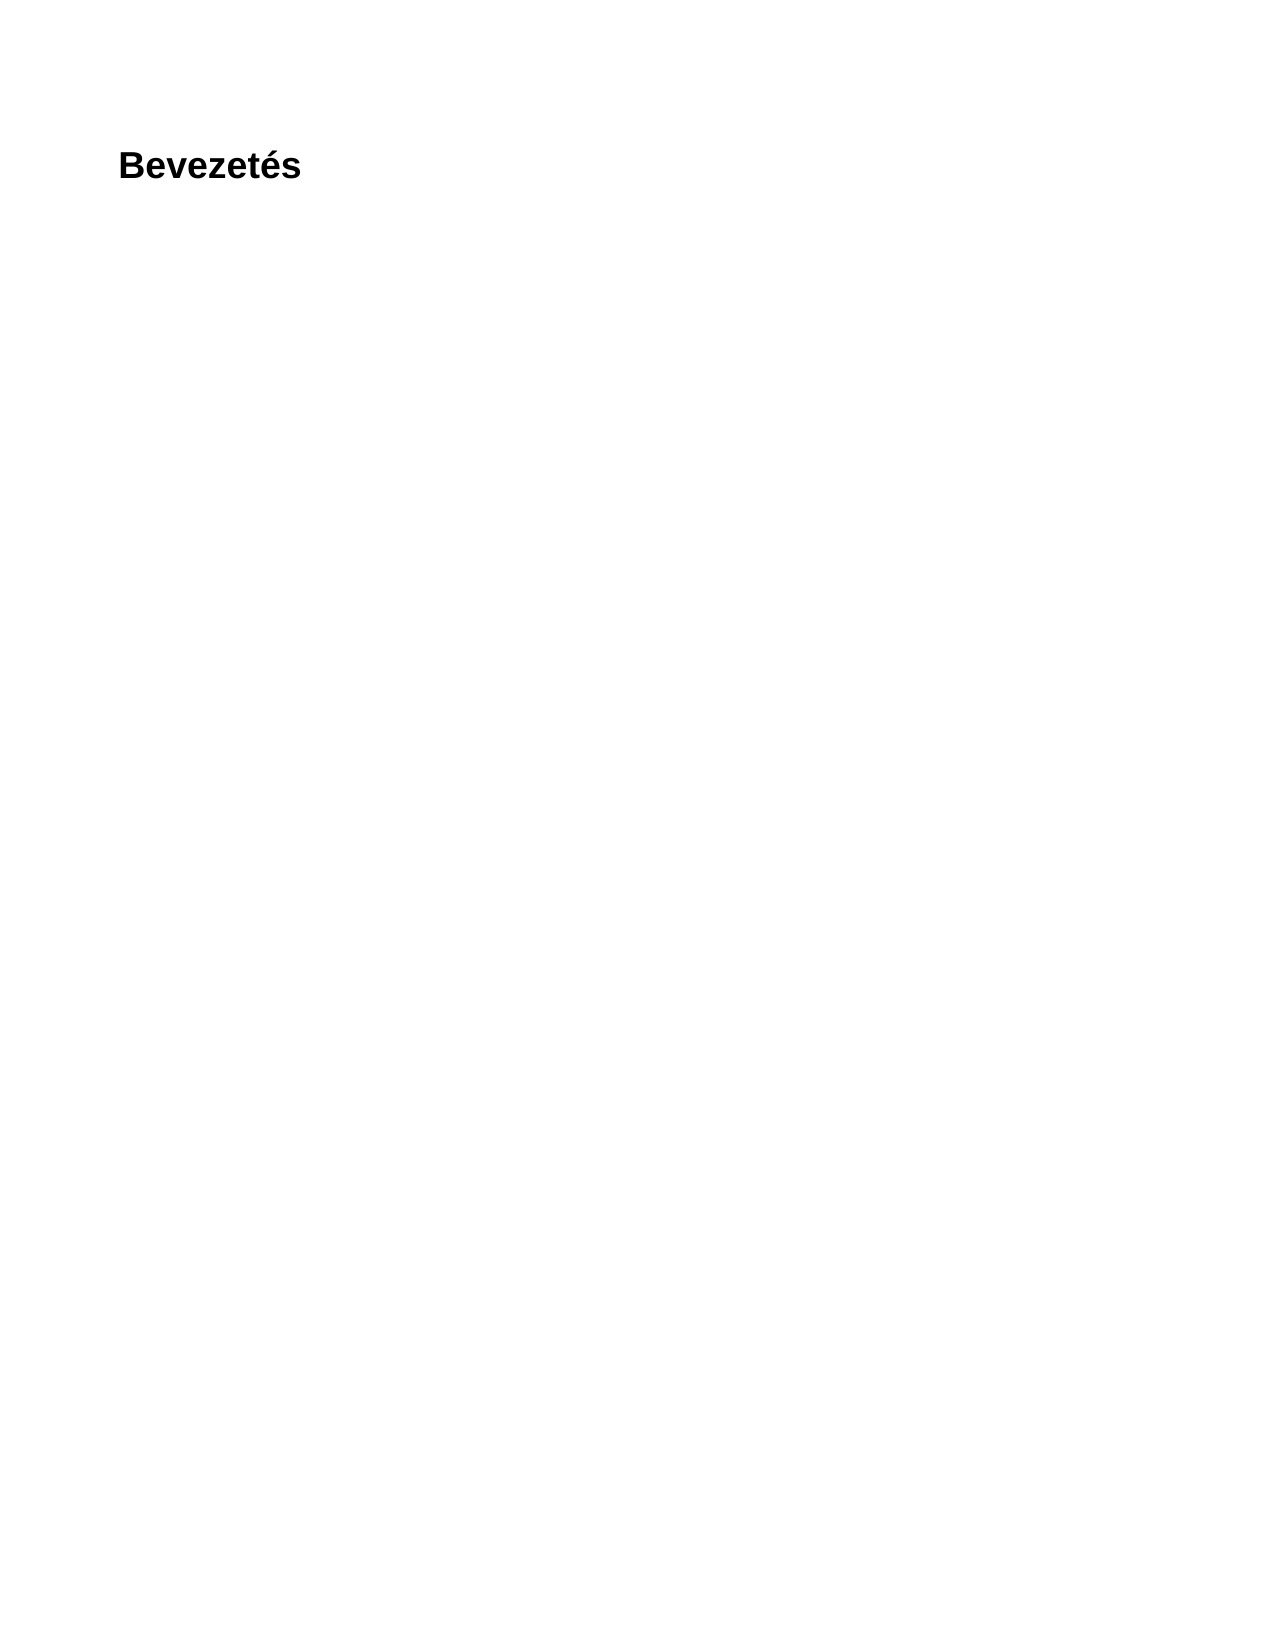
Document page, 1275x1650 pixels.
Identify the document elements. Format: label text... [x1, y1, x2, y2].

subtitle Bevezetés [118, 143, 1157, 186]
